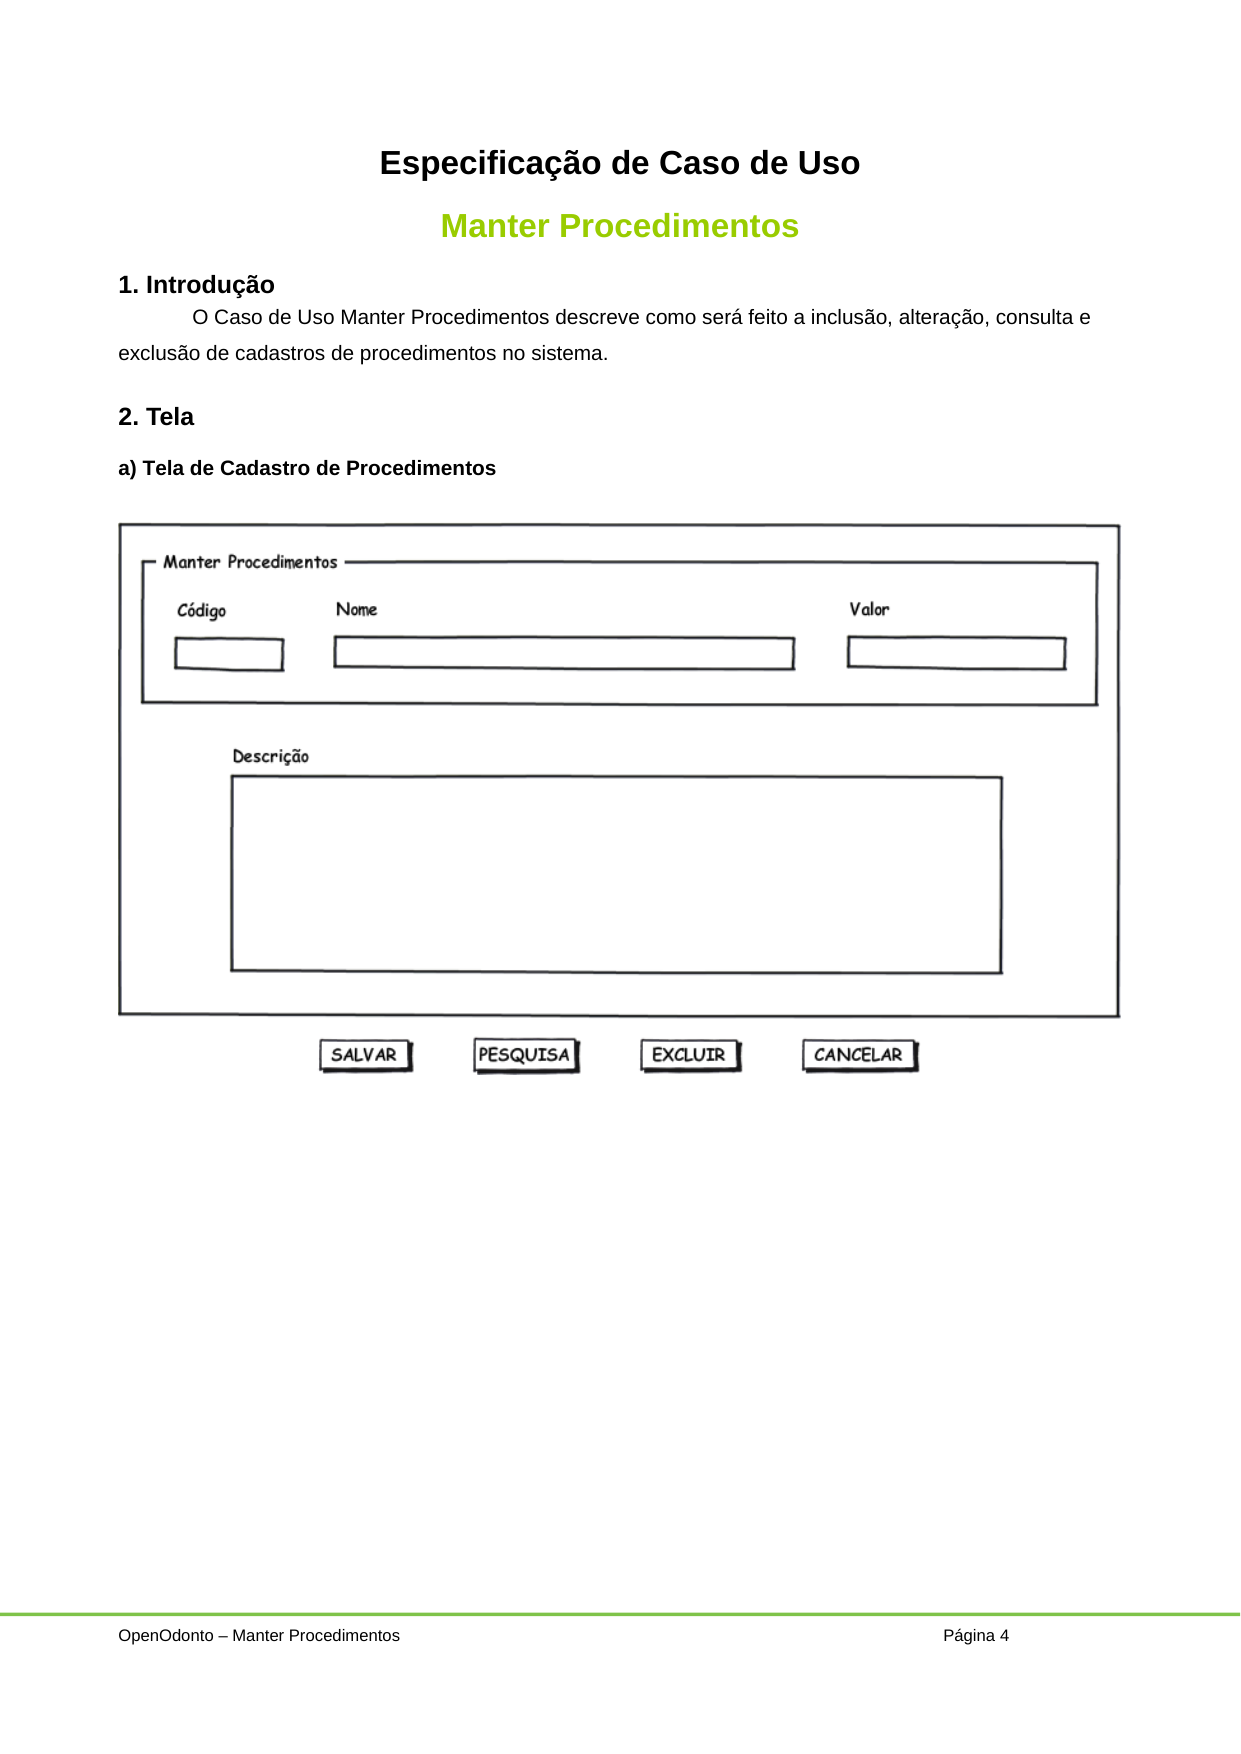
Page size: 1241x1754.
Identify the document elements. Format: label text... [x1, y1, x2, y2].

title Manter Procedimentos [118, 207, 1122, 245]
subtitle 2. Tela [117, 402, 1122, 431]
title Especificação de Caso de Uso [118, 143, 1122, 182]
text O Caso de Uso Manter Procedimentos descreve como será feito a inclusão, alteração, consulta e exclusão de cadastros de procedimentos no sistema. [118, 305, 1122, 365]
subtitle Tela de Cadastro de Procedimentos [118, 456, 1122, 479]
subtitle 1. Introdução [118, 270, 1122, 299]
picture [118, 522, 1122, 1075]
